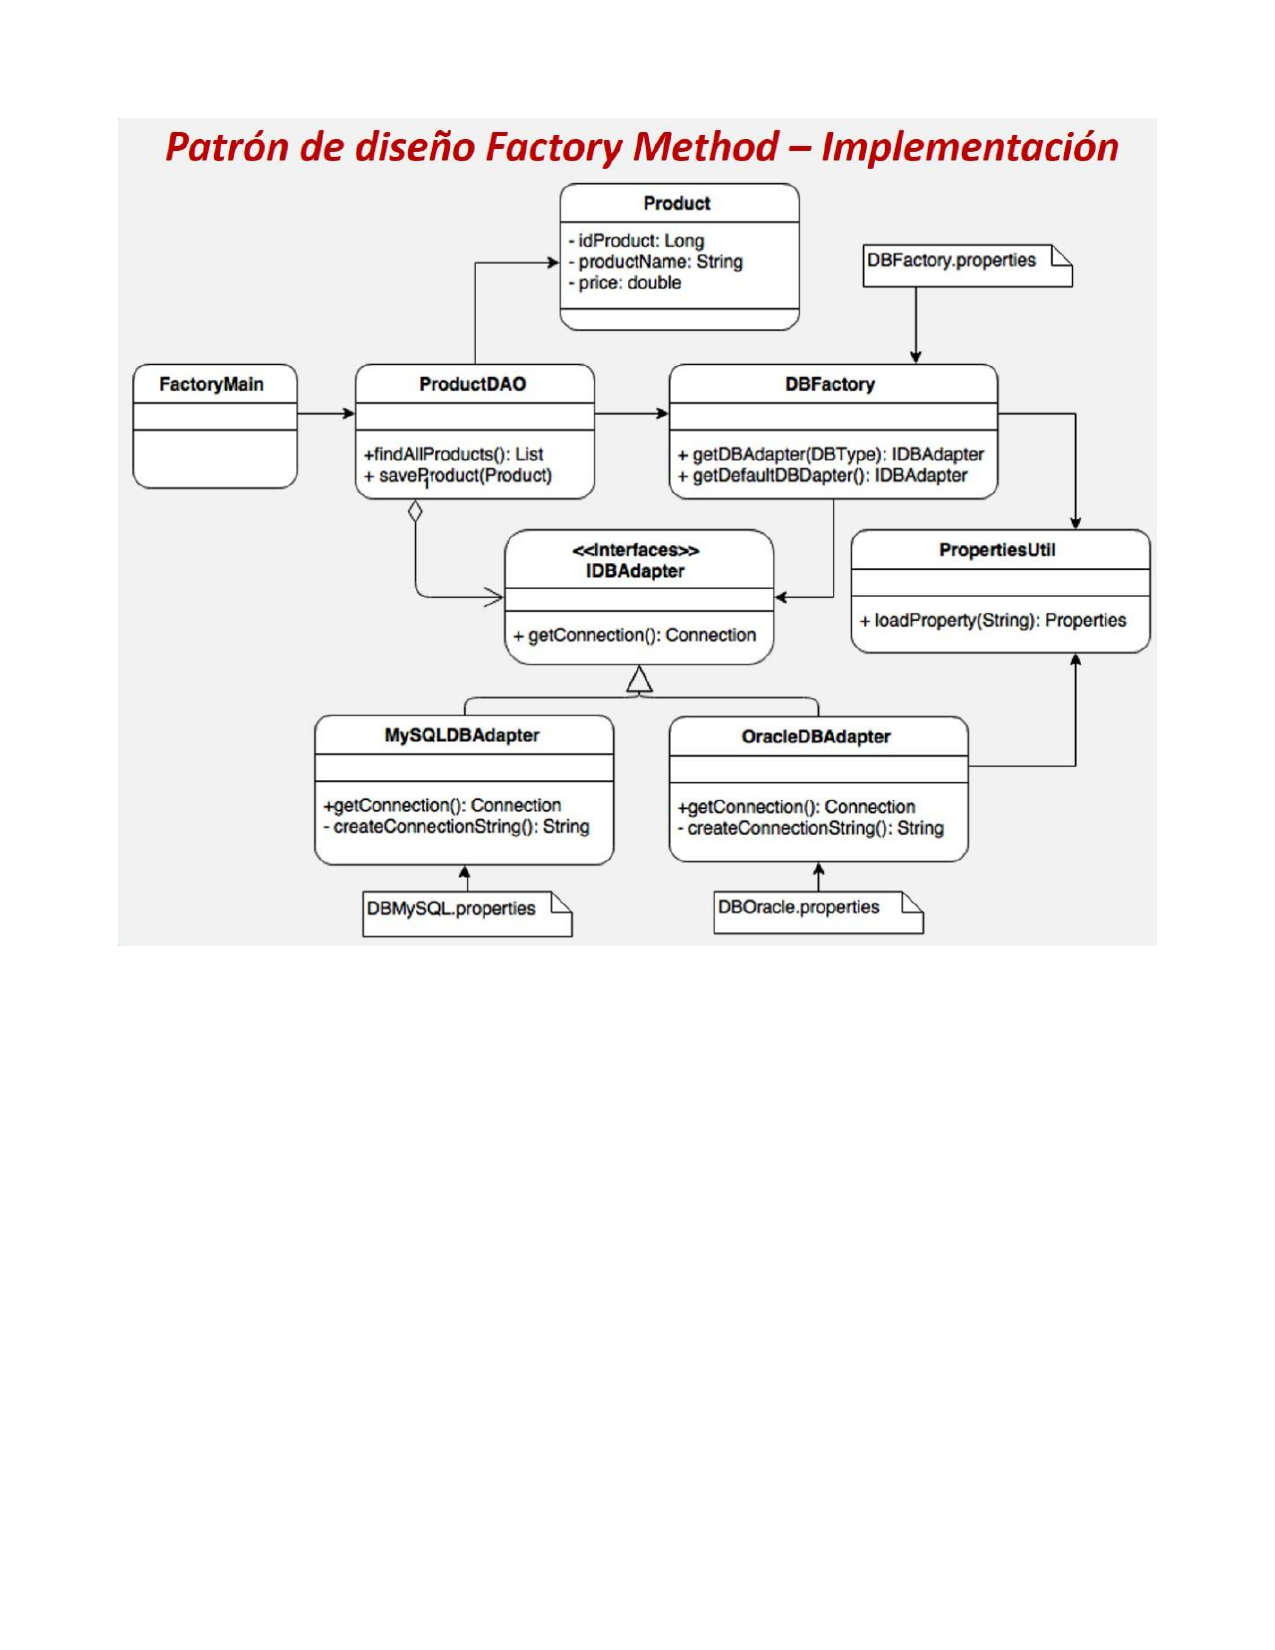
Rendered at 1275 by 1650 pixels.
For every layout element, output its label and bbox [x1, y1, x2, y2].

picture [118, 118, 1157, 946]
